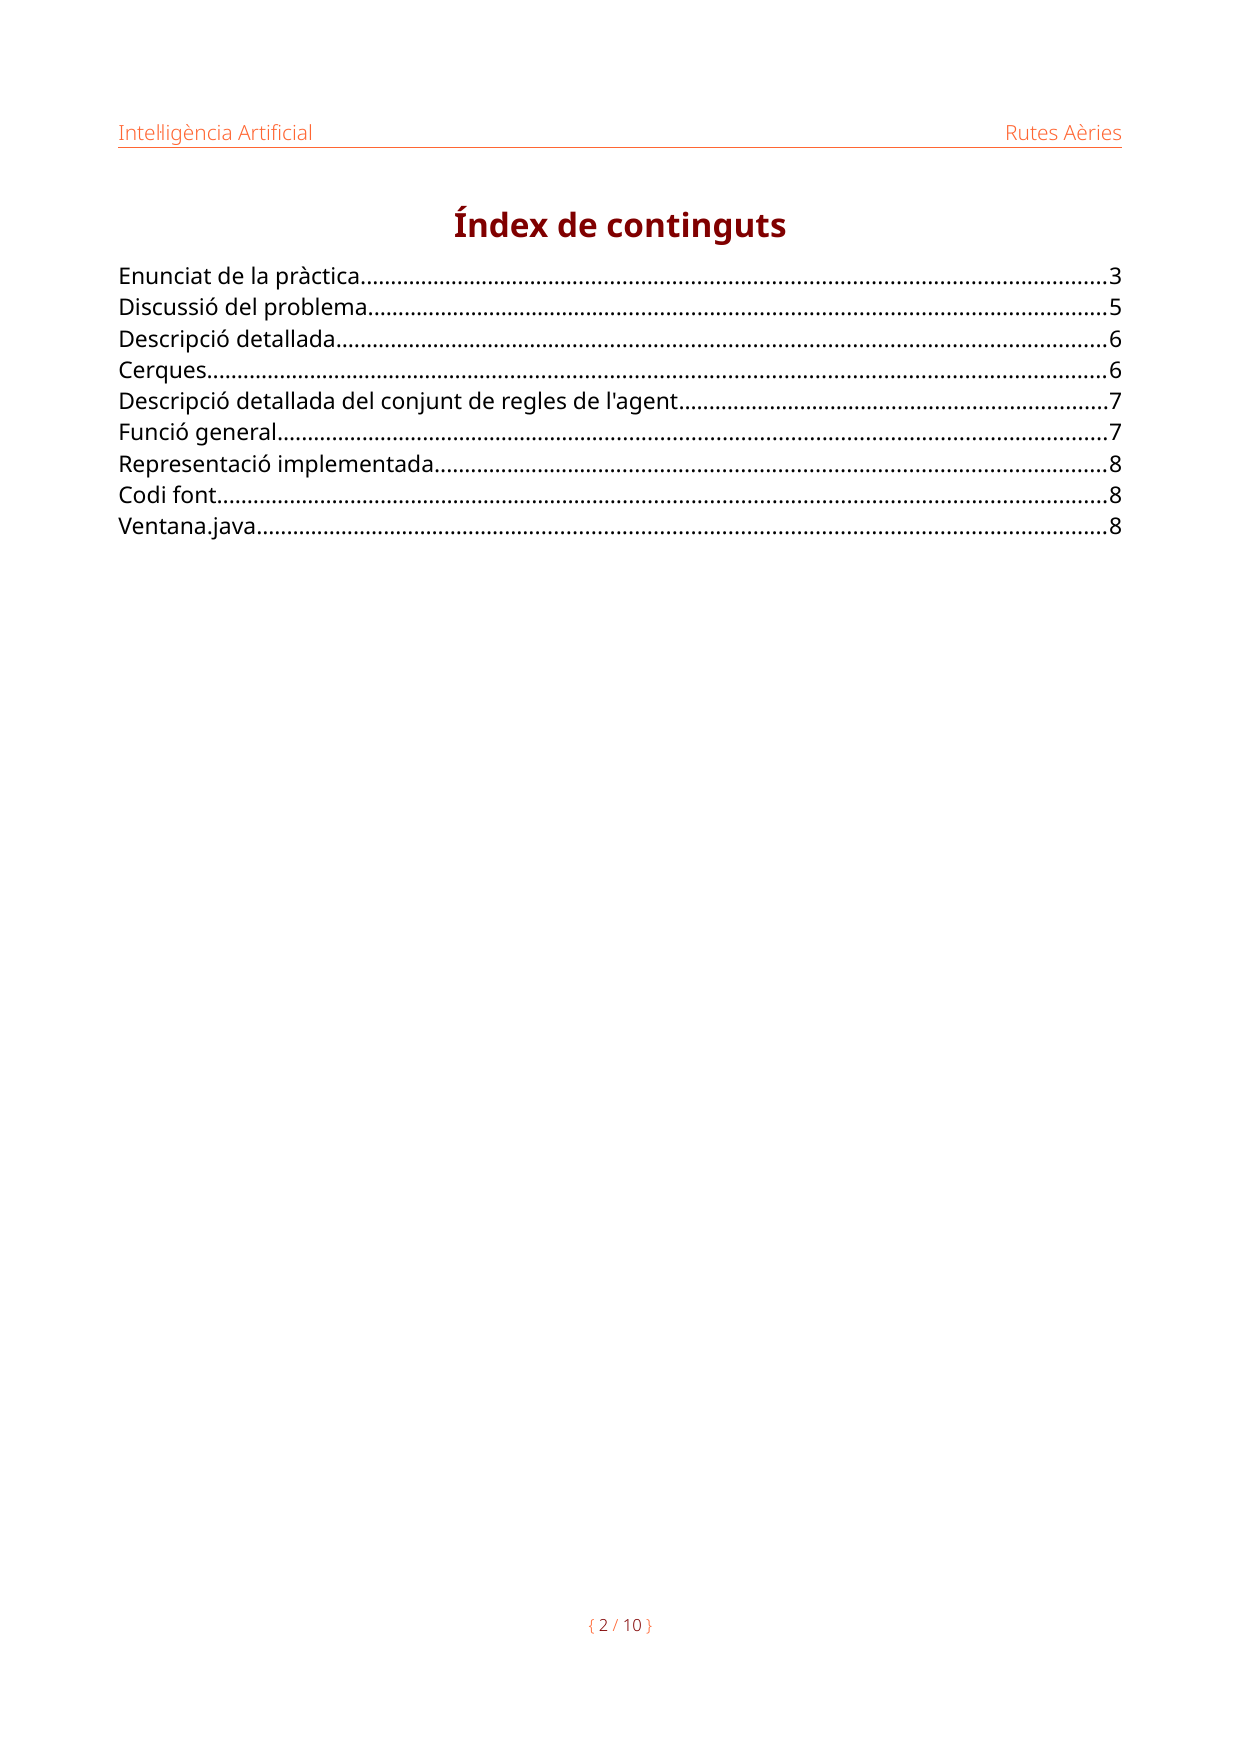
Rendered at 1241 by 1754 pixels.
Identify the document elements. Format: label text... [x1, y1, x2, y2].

text Descripció detallada 6 [118, 322, 1122, 354]
text Descripció detallada del conjunt de regles de l'agent 7 [118, 385, 1122, 416]
text Discussió del problema 5 [118, 291, 1122, 322]
text Ventana.java 8 [118, 510, 1122, 541]
text Representació implementada 8 [118, 447, 1122, 479]
text Funció general 7 [118, 416, 1122, 447]
subtitle Índex de continguts [118, 202, 1122, 247]
text Enunciat de la pràctica 3 [118, 260, 1122, 291]
text Codi font 8 [118, 479, 1122, 510]
text Cerques 6 [118, 354, 1122, 385]
